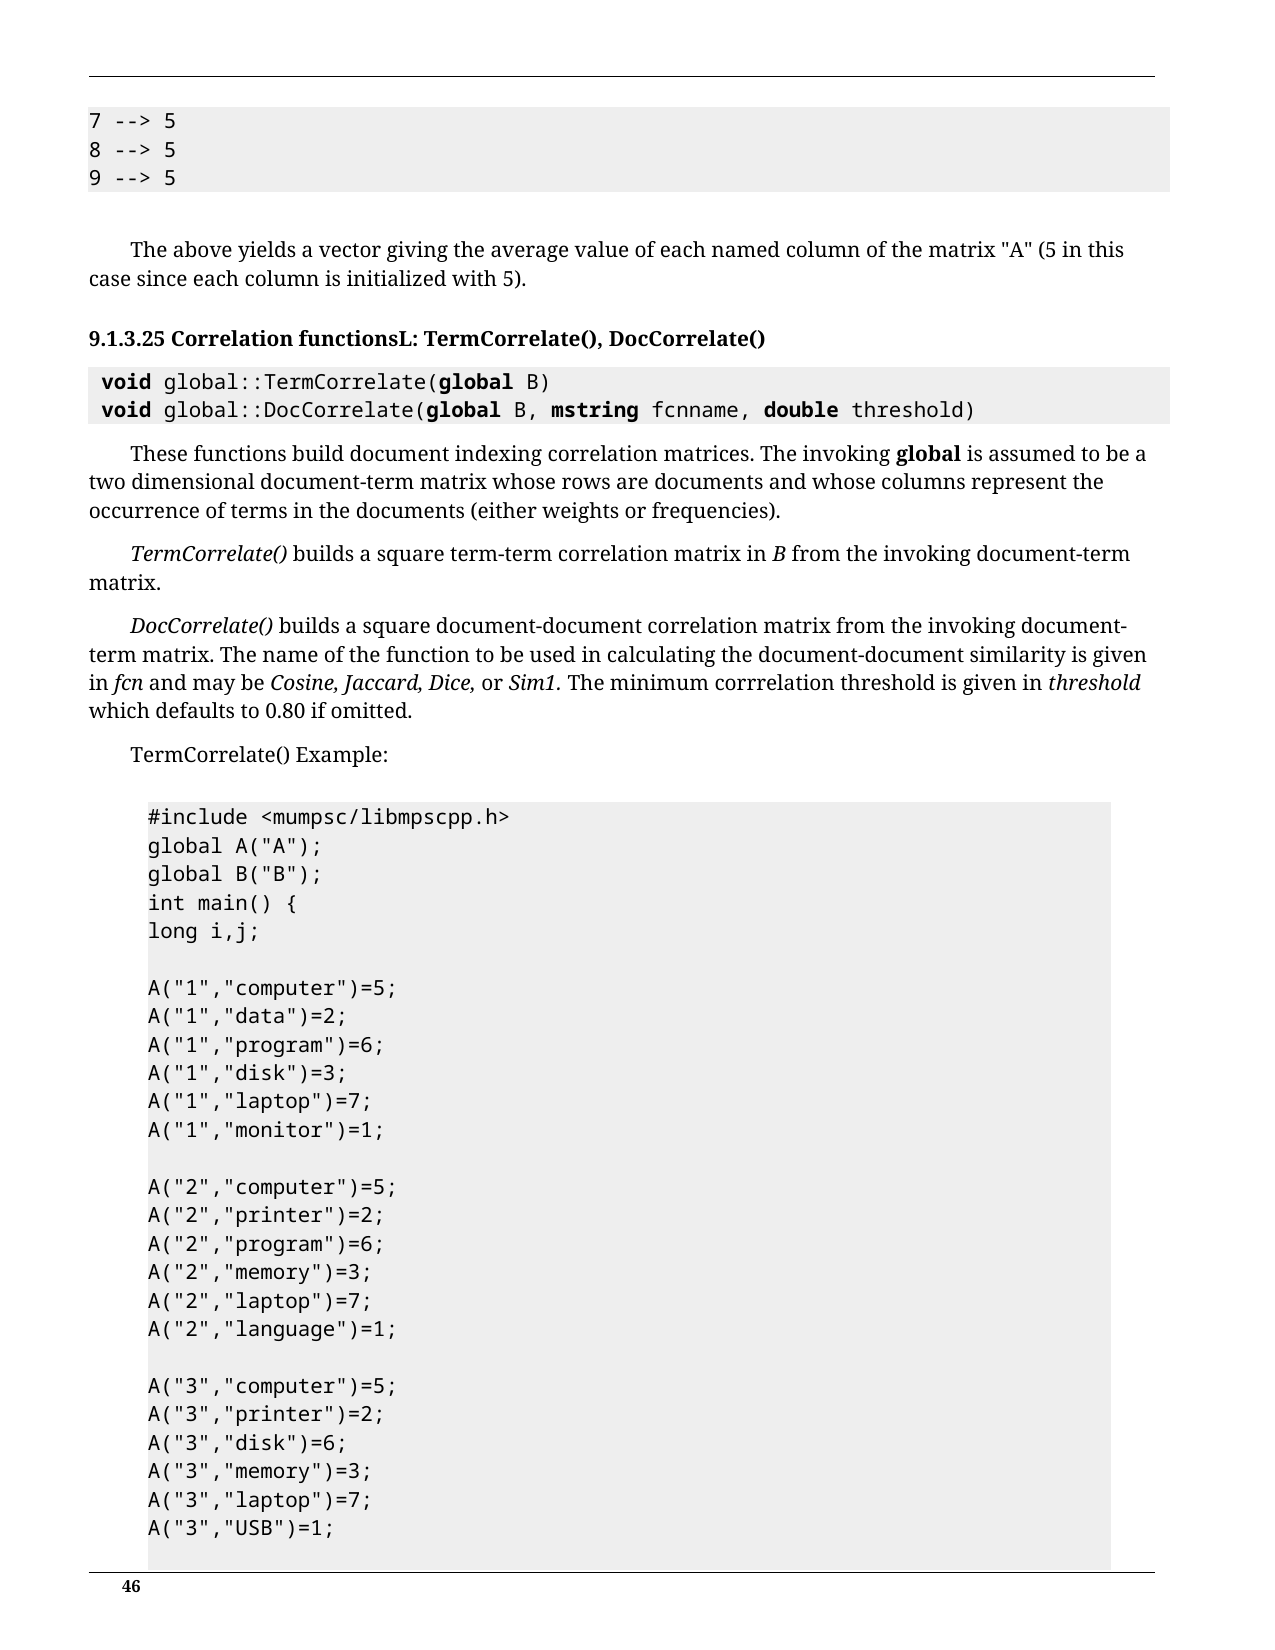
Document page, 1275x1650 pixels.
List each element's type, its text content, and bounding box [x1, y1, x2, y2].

text global B("B"); [148, 859, 1111, 888]
text int main() { [148, 888, 1111, 916]
text A("2","laptop")=7; [148, 1286, 1111, 1314]
text void global::TermCorrelate(global B) [88, 367, 1170, 396]
text 8 --> 5 [88, 135, 1170, 163]
text A("3","laptop")=7; [148, 1485, 1111, 1513]
text A("2","computer")=5; [148, 1172, 1111, 1200]
text TermCorrelate() builds a square term-term correlation matrix in B from the invoking document-term matrix. [88, 539, 1170, 596]
text A("3","printer")=2; [148, 1399, 1111, 1428]
text A("1","program")=6; [148, 1030, 1111, 1058]
text global A("A"); [148, 831, 1111, 859]
text A("3","memory")=3; [148, 1456, 1111, 1485]
text A("2","printer")=2; [148, 1200, 1111, 1229]
text A("1","computer")=5; [148, 973, 1111, 1001]
text A("3","computer")=5; [148, 1371, 1111, 1399]
text A("2","program")=6; [148, 1229, 1111, 1257]
text TermCorrelate() Example: [88, 740, 1170, 768]
text DocCorrelate() builds a square document-document correlation matrix from the invoking document-term matrix. The name of the function to be used in calculating the document-document similarity is given in fcn and may be Cosine, Jaccard, Dice, or Sim1. The minimum corrrelation threshold is given in threshold which defaults to 0.80 if omitted. [88, 611, 1170, 725]
text #include <mumpsc/libmpscpp.h> [148, 802, 1111, 831]
text A("2","language")=1; [148, 1314, 1111, 1343]
text A("1","data")=2; [148, 1001, 1111, 1030]
subtitle Correlation functionsL: TermCorrelate(), DocCorrelate() [88, 324, 1170, 352]
text These functions build document indexing correlation matrices. The invoking global is assumed to be a two dimensional document-term matrix whose rows are documents and whose columns represent the occurrence of terms in the documents (either weights or frequencies). [88, 439, 1170, 524]
text A("3","disk")=6; [148, 1428, 1111, 1456]
text A("1","laptop")=7; [148, 1087, 1111, 1115]
text A("2","memory")=3; [148, 1257, 1111, 1286]
text 7 --> 5 [88, 107, 1170, 135]
text void global::DocCorrelate(global B, mstring fcnname, double threshold) [88, 396, 1170, 424]
text A("1","disk")=3; [148, 1058, 1111, 1087]
text A("1","monitor")=1; [148, 1115, 1111, 1143]
text 9 --> 5 [88, 163, 1170, 192]
text A("3","USB")=1; [148, 1513, 1111, 1542]
text long i,j; [148, 916, 1111, 944]
text The above yields a vector giving the average value of each named column of the matrix "A" (5 in this case since each column is initialized with 5). [88, 235, 1170, 292]
